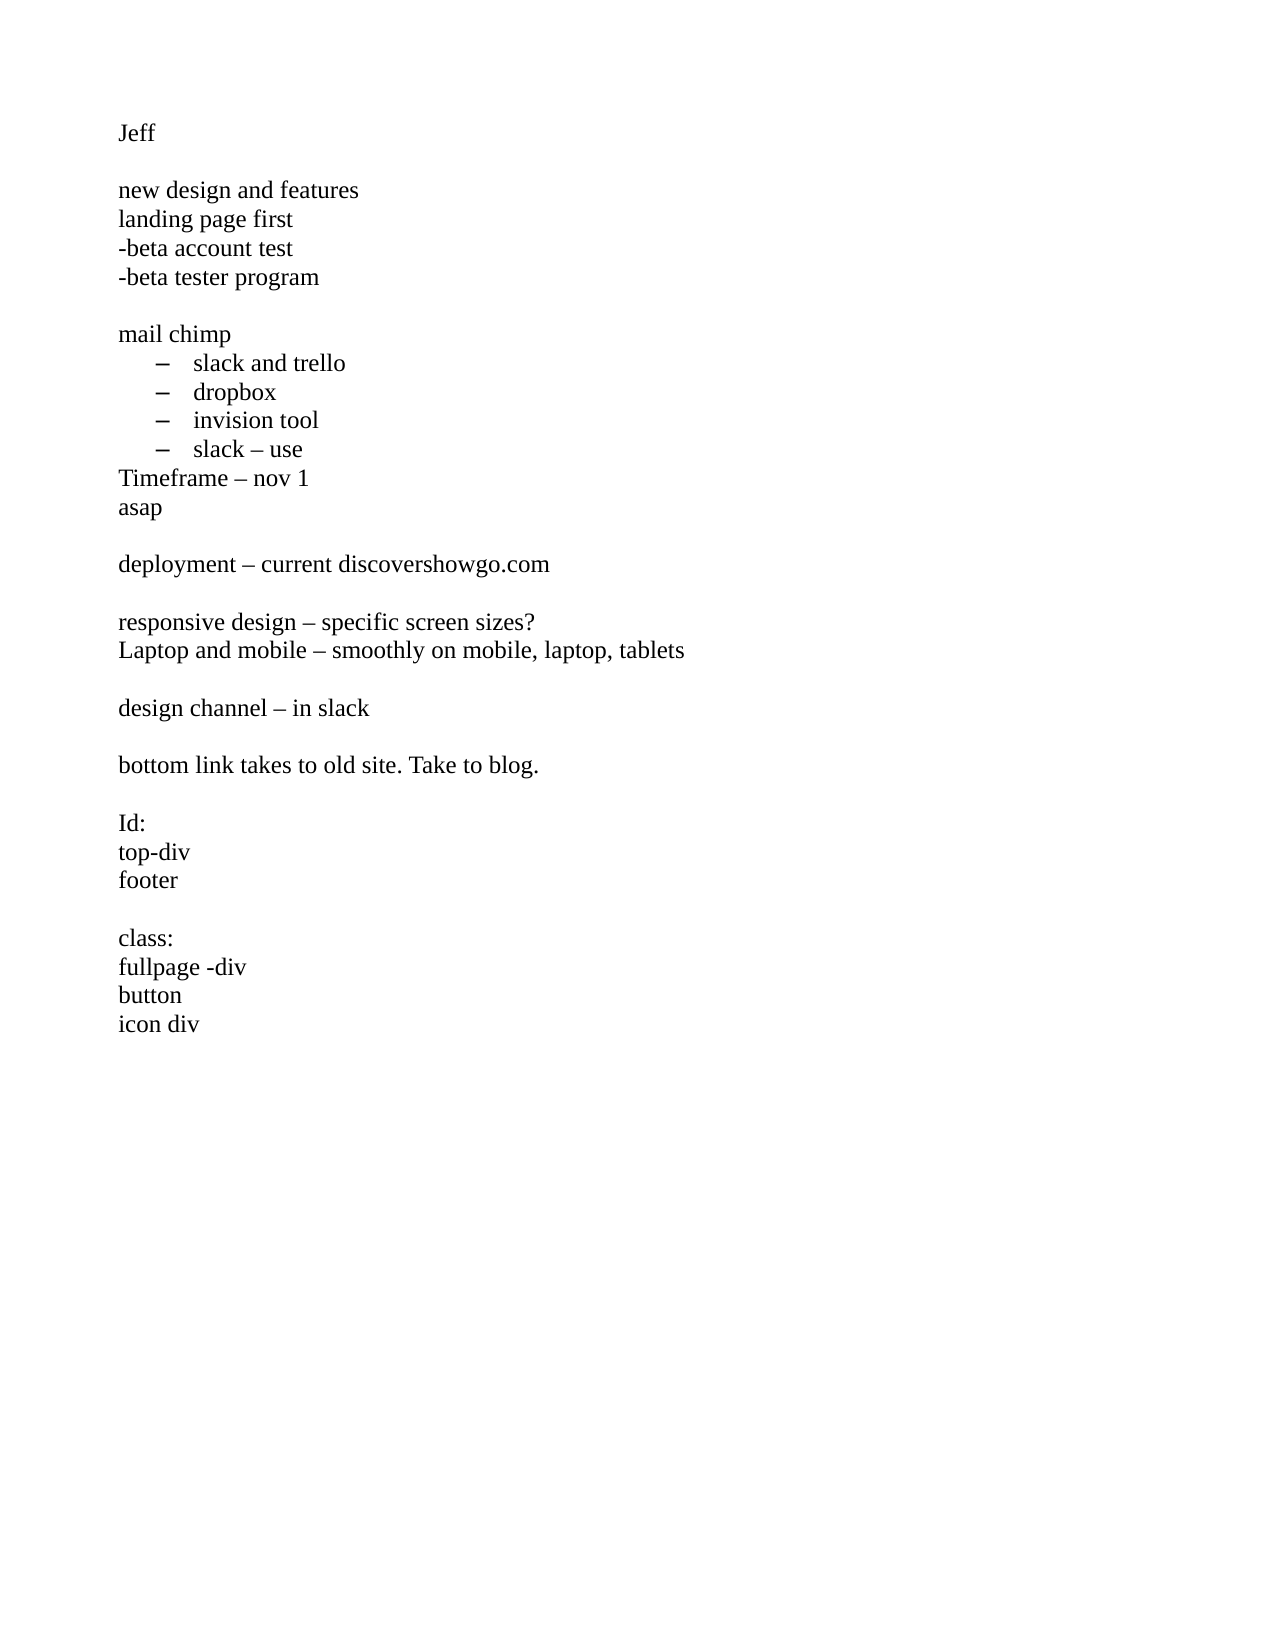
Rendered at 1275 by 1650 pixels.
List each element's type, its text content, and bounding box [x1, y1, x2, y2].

list dropbox [156, 377, 1157, 406]
text responsive design – specific screen sizes? [118, 607, 1157, 636]
text mail chimp [118, 319, 1157, 348]
text -beta tester program [118, 262, 1157, 291]
text button [118, 981, 1157, 1009]
list slack and trello [156, 348, 1157, 377]
text deployment – current discovershowgo.com [118, 549, 1157, 578]
text icon div [118, 1009, 1157, 1038]
text landing page first [118, 204, 1157, 233]
list invision tool [156, 406, 1157, 434]
text Jeff [118, 118, 1157, 147]
text design channel – in slack [118, 693, 1157, 722]
list slack – use [156, 434, 1157, 463]
text -beta account test [118, 233, 1157, 262]
text Laptop and mobile – smoothly on mobile, laptop, tablets [118, 636, 1157, 664]
text new design and features [118, 176, 1157, 204]
text class: [118, 923, 1157, 952]
text top-div [118, 837, 1157, 866]
text Id: [118, 808, 1157, 837]
text footer [118, 866, 1157, 894]
text Timeframe – nov 1 [118, 463, 1157, 492]
text bottom link takes to old site. Take to blog. [118, 751, 1157, 779]
text asap [118, 492, 1157, 521]
text fullpage -div [118, 952, 1157, 981]
